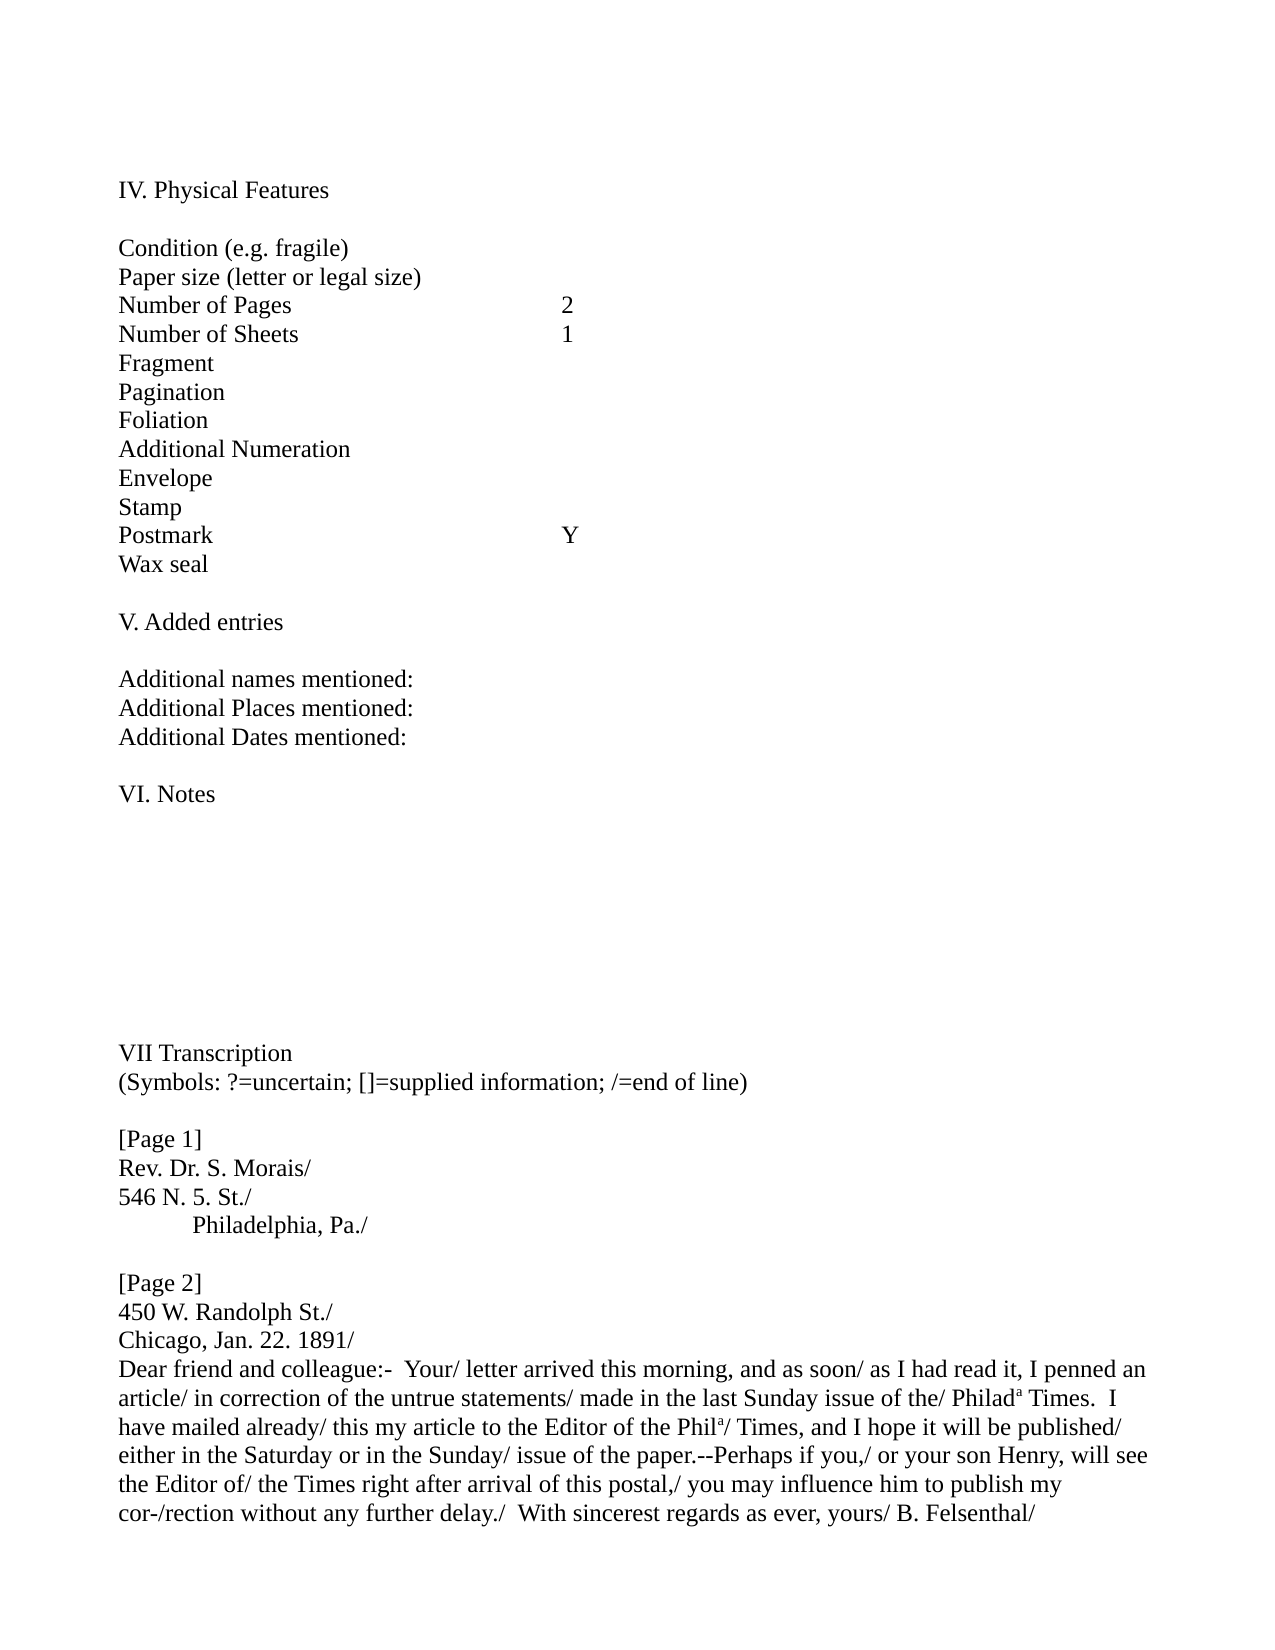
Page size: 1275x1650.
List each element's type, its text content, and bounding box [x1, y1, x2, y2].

text Philadelphia, Pa./ [118, 1211, 1157, 1239]
text VI. Notes [118, 779, 1157, 808]
text V. Added entries [118, 607, 1157, 636]
text Additional Places mentioned: [118, 693, 1157, 722]
text Number of Sheets 1 [118, 319, 1157, 348]
text Stamp [118, 492, 1157, 521]
text VII Transcription [118, 1038, 1157, 1067]
text Additional names mentioned: [118, 664, 1157, 693]
text Dear friend and colleague:- Your/ letter arrived this morning, and as soon/ as I had read it, I penned an article/ in correction of the untrue statements/ made in the last Sunday issue of the/ Philada Times. I have mailed already/ this my article to the Editor of the Phila/ Times, and I hope it will be published/ either in the Saturday or in the Sunday/ issue of the paper.--Perhaps if you,/ or your son Henry, will see the Editor of/ the Times right after arrival of this postal,/ you may influence him to publish my cor-/rection without any further delay./ With sincerest regards as ever, yours/ B. Felsenthal/ [118, 1354, 1157, 1527]
text (Symbols: ?=uncertain; []=supplied information; /=end of line) [118, 1067, 1157, 1096]
text IV. Physical Features [118, 176, 1157, 204]
text Envelope [118, 463, 1157, 492]
text Paper size (letter or legal size) [118, 262, 1157, 291]
text Rev. Dr. S. Morais/ [118, 1153, 1157, 1182]
text Chicago, Jan. 22. 1891/ [118, 1326, 1157, 1354]
text [Page 1] [118, 1124, 1157, 1153]
text Fragment [118, 348, 1157, 377]
text Number of Pages 2 [118, 291, 1157, 319]
text Foliation [118, 406, 1157, 434]
text Additional Dates mentioned: [118, 722, 1157, 751]
text 450 W. Randolph St./ [118, 1297, 1157, 1326]
text Pagination [118, 377, 1157, 406]
text Additional Numeration [118, 434, 1157, 463]
text [Page 2] [118, 1268, 1157, 1297]
text Condition (e.g. fragile) [118, 233, 1157, 262]
text 546 N. 5. St./ [118, 1182, 1157, 1211]
text Wax seal [118, 549, 1157, 578]
text Postma rk Y [118, 521, 1157, 549]
